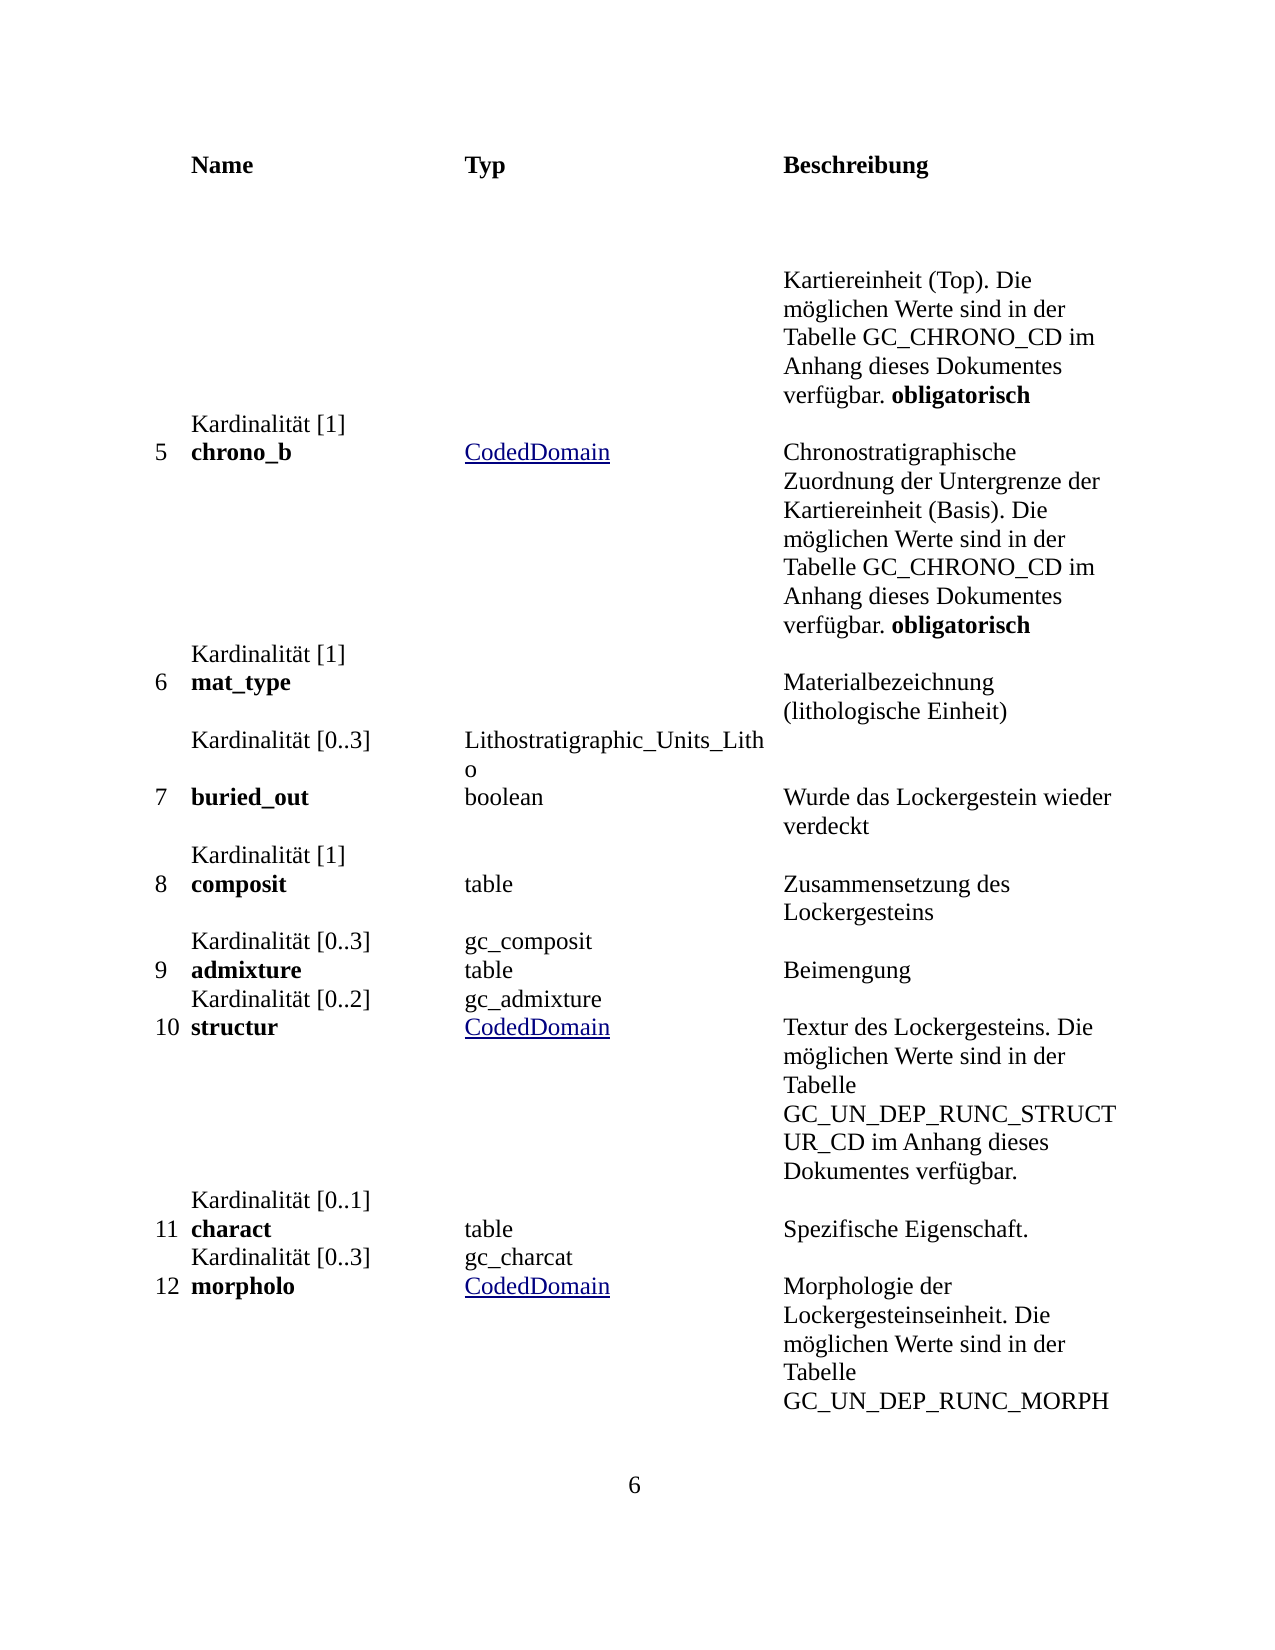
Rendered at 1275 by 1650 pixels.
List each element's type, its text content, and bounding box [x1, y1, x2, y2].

table_cell [460, 639, 779, 667]
table_cell charact [186, 1214, 460, 1242]
table_cell 8 [150, 869, 186, 926]
table_cell [150, 409, 186, 437]
table_cell CodedDomain [460, 438, 779, 639]
table_cell 11 [150, 1214, 186, 1242]
table_cell Kardinalität [0..2] [186, 984, 460, 1012]
table_cell [460, 668, 779, 725]
table_cell [779, 984, 1125, 1012]
table_cell [460, 1185, 779, 1214]
table_cell [779, 409, 1125, 437]
table_cell [150, 725, 186, 782]
table_header Beschreibung [779, 150, 1125, 265]
table_cell [150, 926, 186, 955]
table_cell 12 [150, 1271, 186, 1415]
table_cell [150, 984, 186, 1012]
table_cell Kardinalität [1] [186, 840, 460, 869]
table_cell 7 [150, 783, 186, 840]
table_header Typ [460, 150, 779, 265]
table_cell [460, 840, 779, 869]
table_cell Kardinalität [0..1] [186, 1185, 460, 1214]
table_cell 10 [150, 1013, 186, 1185]
table_cell table [460, 869, 779, 926]
table_cell Kardinalität [0..3] [186, 926, 460, 955]
table_cell Materialbezeichnung (lithologische Einheit) [779, 668, 1125, 725]
table_cell gc_composit [460, 926, 779, 955]
table_cell [779, 639, 1125, 667]
table_cell [779, 840, 1125, 869]
table_cell 6 [150, 668, 186, 725]
table_cell Zusammensetzung des Lockergesteins [779, 869, 1125, 926]
table_header [150, 150, 186, 265]
table_cell buried_out [186, 783, 460, 840]
table_cell [779, 1185, 1125, 1214]
table_cell chrono_b [186, 438, 460, 639]
table_cell [779, 926, 1125, 955]
table_cell Wurde das Lockergestein wieder verdeckt [779, 783, 1125, 840]
table_cell structur [186, 1013, 460, 1185]
table_cell morpholo [186, 1271, 460, 1415]
table_cell table [460, 955, 779, 984]
table_cell boolean [460, 783, 779, 840]
table_cell CodedDomain [460, 1271, 779, 1415]
table_cell [150, 840, 186, 869]
table_cell [460, 265, 779, 409]
table_cell Kardinalität [1] [186, 409, 460, 437]
table_cell gc_charcat [460, 1243, 779, 1271]
table_cell CodedDomain [460, 1013, 779, 1185]
table_cell [150, 265, 186, 409]
table_cell [779, 725, 1125, 782]
table_cell [150, 639, 186, 667]
table_cell Chronostratigraphische Zuordnung der Untergrenze der Kartiereinheit (Basis). Die möglichen Werte sind in der Tabelle GC_CHRONO_CD im Anhang dieses Dokumentes verfügbar. obligatorisch [779, 438, 1125, 639]
table_cell admixture [186, 955, 460, 984]
table_cell table [460, 1214, 779, 1242]
table_cell composit [186, 869, 460, 926]
table_cell Textur des Lockergesteins. Die möglichen Werte sind in der Tabelle GC_UN_DEP_RUNC_STRUCTUR_CD im Anhang dieses Dokumentes verfügbar. [779, 1013, 1125, 1185]
table_cell mat_type [186, 668, 460, 725]
table_cell gc_admixture [460, 984, 779, 1012]
table_cell [186, 265, 460, 409]
table_cell Spezifische Eigenschaft. [779, 1214, 1125, 1242]
table_cell 5 [150, 438, 186, 639]
table_cell Morphologie der Lockergesteinseinheit. Die möglichen Werte sind in der Tabelle GC_UN_DEP_RUNC_MORPH [779, 1271, 1125, 1415]
table_cell Kardinalität [1] [186, 639, 460, 667]
table_header Name [186, 150, 460, 265]
table_cell [150, 1185, 186, 1214]
table_cell 9 [150, 955, 186, 984]
table_cell Kartiereinheit (Top). Die möglichen Werte sind in der Tabelle GC_CHRONO_CD im Anhang dieses Dokumentes verfügbar. obligatorisch [779, 265, 1125, 409]
table_cell [460, 409, 779, 437]
table_cell Kardinalität [0..3] [186, 1243, 460, 1271]
table_cell Lithostratigraphic_Units_Litho [460, 725, 779, 782]
table_cell [779, 1243, 1125, 1271]
table_cell Beimengung [779, 955, 1125, 984]
table_cell [150, 1243, 186, 1271]
table_cell Kardinalität [0..3] [186, 725, 460, 782]
